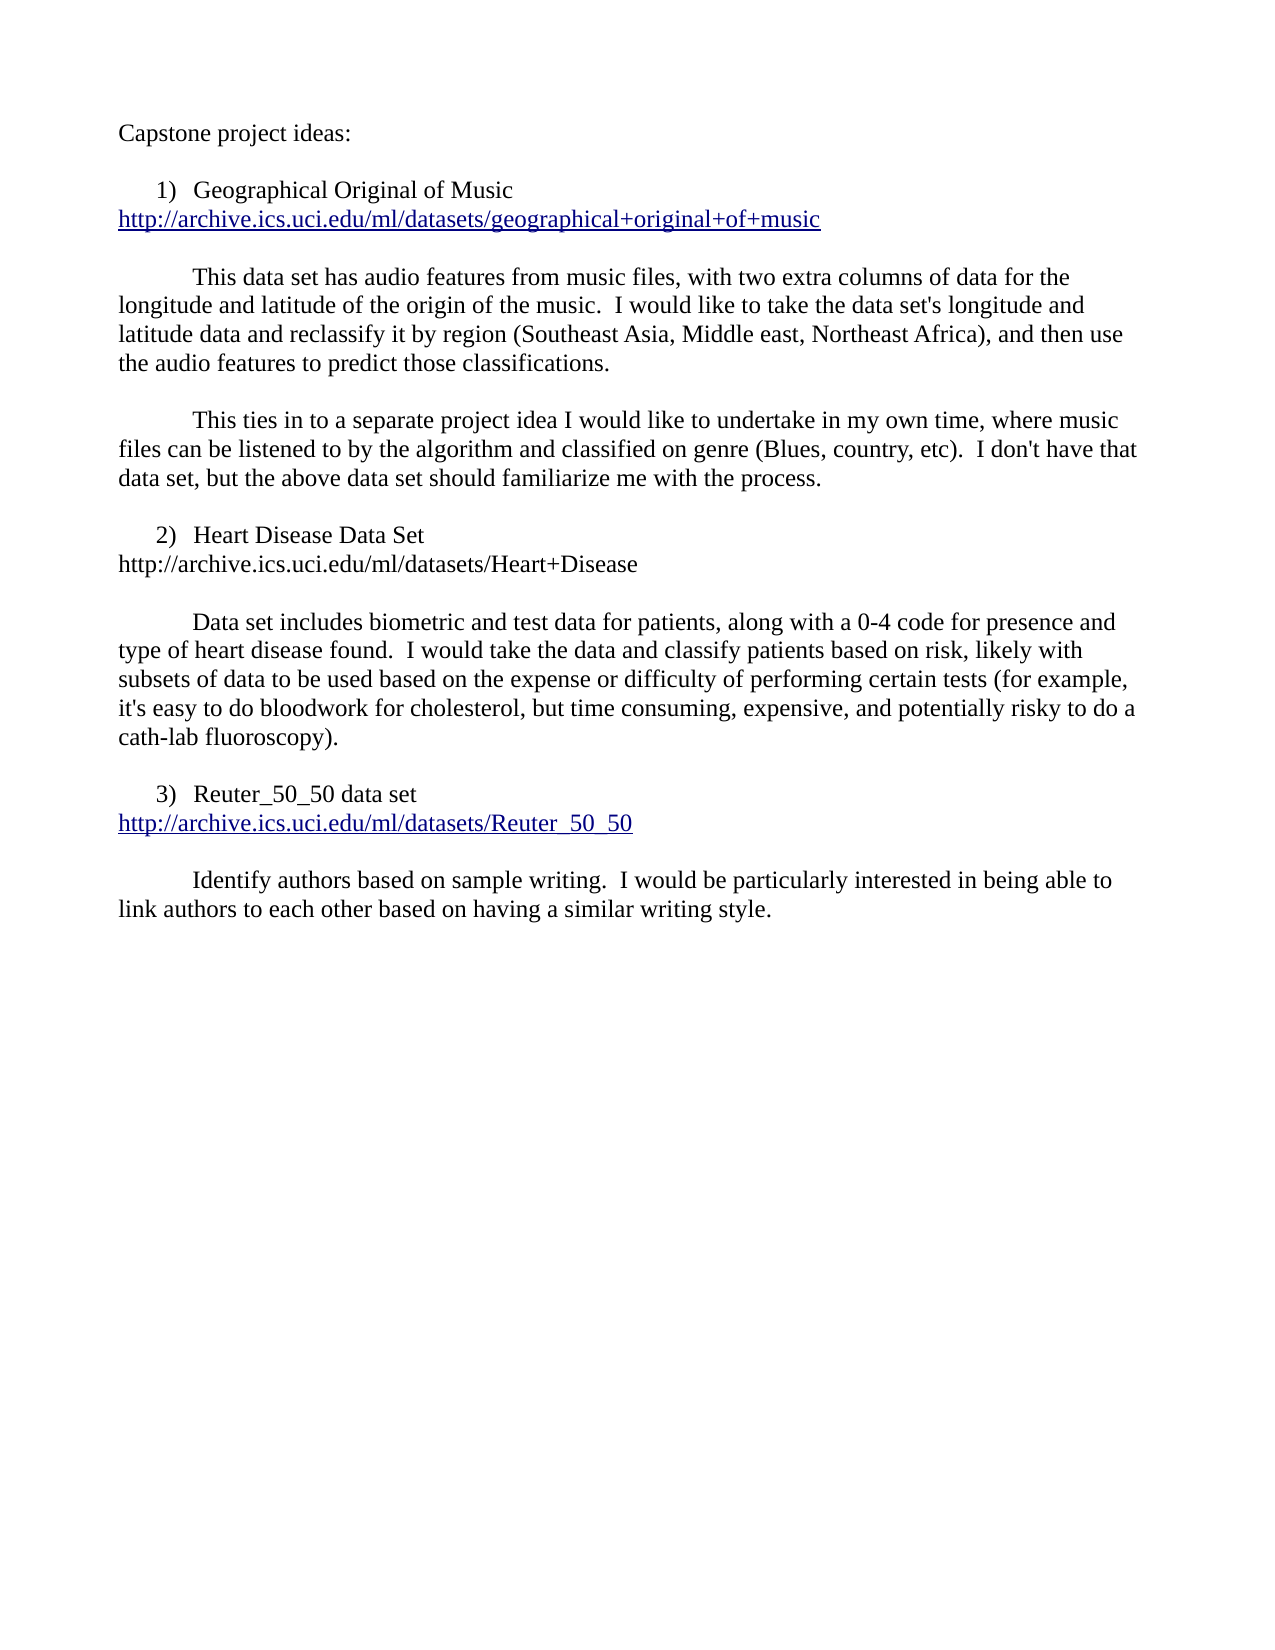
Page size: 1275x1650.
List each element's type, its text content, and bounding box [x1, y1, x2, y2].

text http://archive.ics.uci.edu/ml/datasets/Heart+Disease [118, 549, 1157, 578]
text This ties in to a separate project idea I would like to undertake in my own time, where music files can be listened to by the algorithm and classified on genre (Blues, country, etc). I don't have that data set, but the above data set should familiarize me with the process. [118, 406, 1157, 492]
text This data set has audio features from music files, with two extra columns of data for the longitude and latitude of the origin of the music. I would like to take the data set's longitude and latitude data and reclassify it by region (Southeast Asia, Middle east, Northeast Africa), and then use the audio features to predict those classifications. [118, 262, 1157, 377]
text http://archive.ics.uci.edu/ml/datasets/Reuter_50_50 [118, 808, 1157, 837]
list Geographical Original of Music [156, 176, 1157, 204]
list Heart Disease Data Set [156, 521, 1157, 549]
text Capstone project ideas: [118, 118, 1157, 147]
text Identify authors based on sample writing. I would be particularly interested in being able to link authors to each other based on having a similar writing style. [118, 866, 1157, 923]
text http://archive.ics.uci.edu/ml/datasets/geographical+original+of+music [118, 204, 1157, 233]
list Reuter_50_50 data set [156, 779, 1157, 808]
text Data set includes biometric and test data for patients, along with a 0-4 code for presence and type of heart disease found. I would take the data and classify patients based on risk, likely with subsets of data to be used based on the expense or difficulty of performing certain tests (for example, it's easy to do bloodwork for cholesterol, but time consuming, expensive, and potentially risky to do a cath-lab fluoroscopy). [118, 607, 1157, 751]
